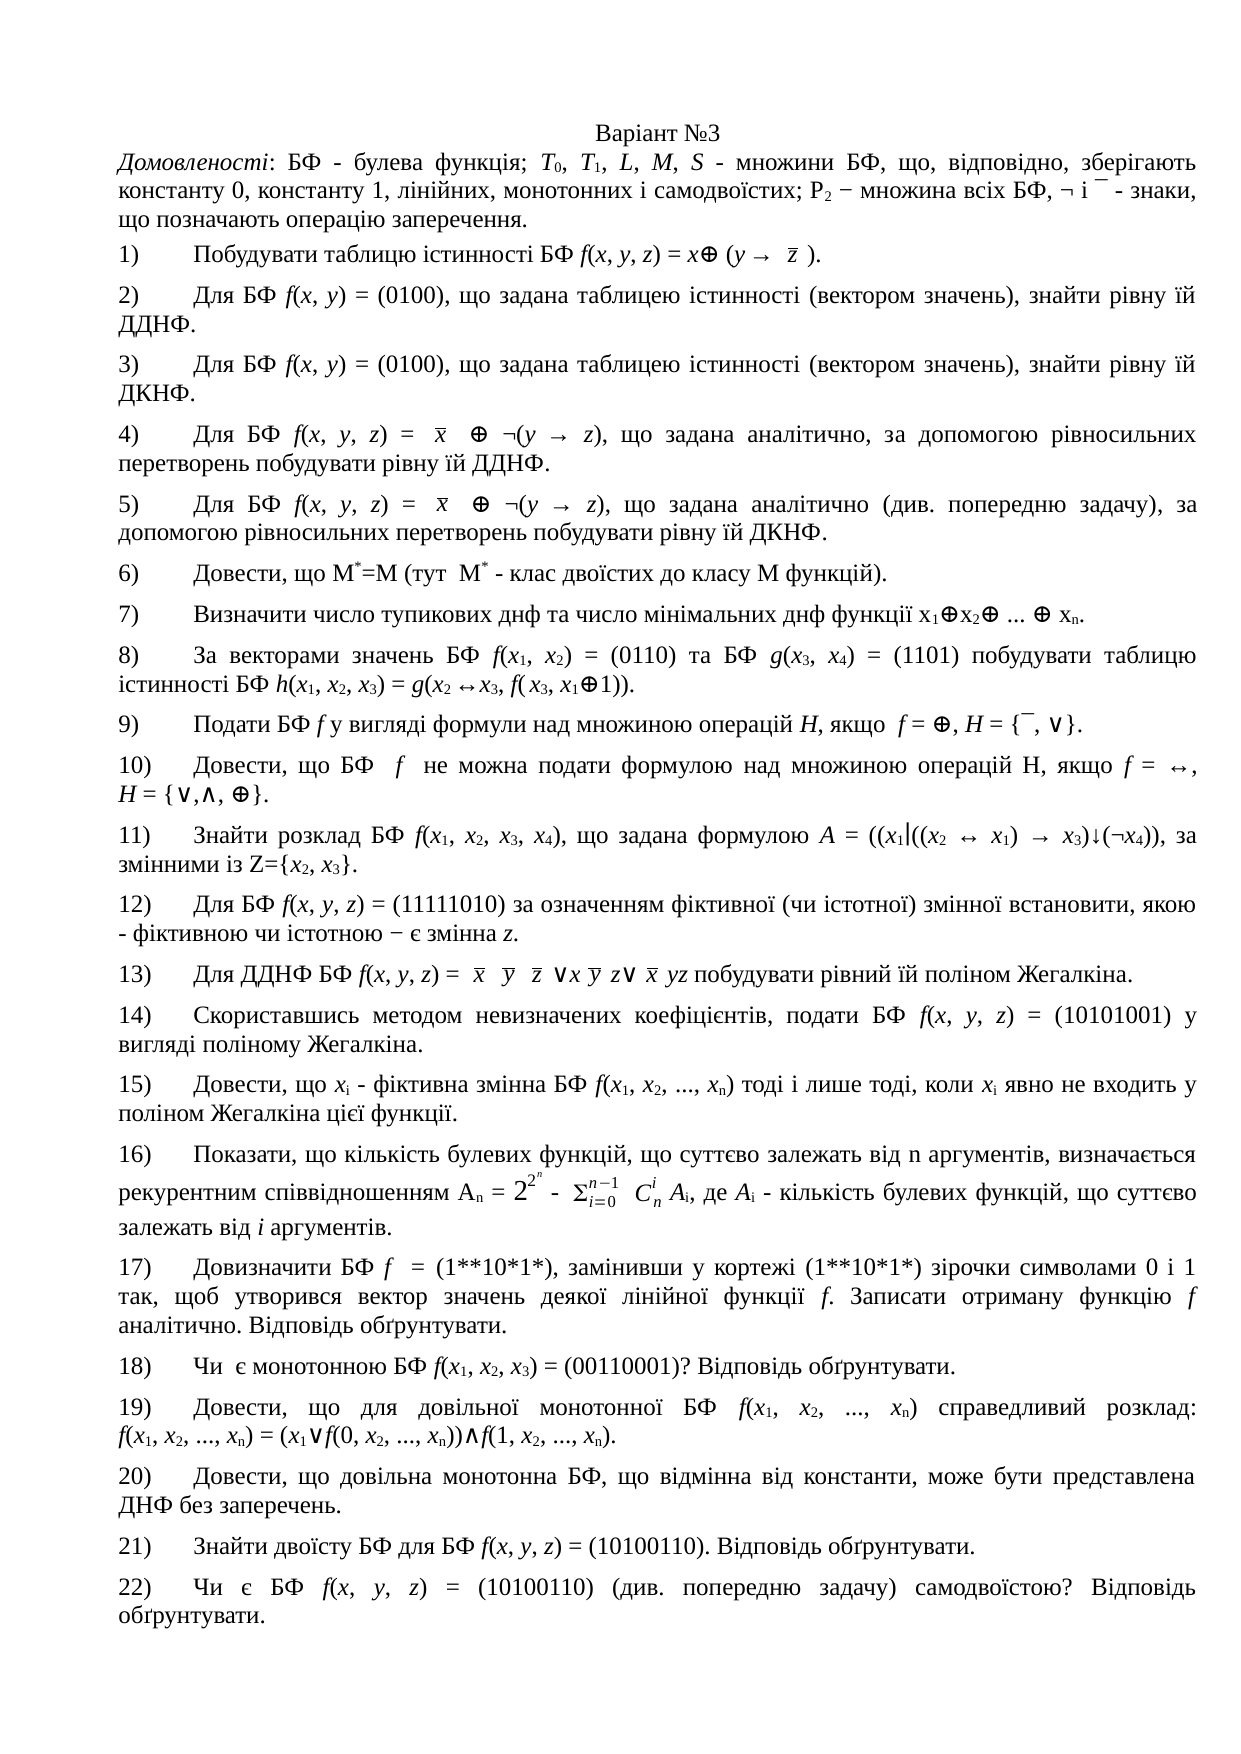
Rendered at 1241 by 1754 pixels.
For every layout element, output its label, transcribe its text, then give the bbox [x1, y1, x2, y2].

list Для БФ f(x, y) = (0100), що задана таблицею істинності (вектором значень), знайти рівну їй ДДНФ. [118, 280, 1197, 337]
list Подати БФ f у вигляді формули над множиною операцій Н, якщо f = ⊕, H = {¯, ∨}. [118, 709, 1197, 738]
list Довести, що М*=М (тут М* - клас двоїстих до класу М функцій). [118, 558, 1197, 587]
text Домовленості: БФ - булева функція; Т0, Т1, L, M, S - множини БФ, що, відповідно, зберігають константу 0, константу 1, лінійних, монотонних і самодвоїстих; Р2 − множина всіх БФ, ¬ і ¯ - знаки, що позначають операцію заперечення. [118, 147, 1197, 233]
list Для БФ f(x, y, z) = ⊕ ¬(y → z), що задана аналітично (див. попередню задачу), за допомогою рівносильних перетворень побудувати рівну їй ДКНФ. [118, 489, 1197, 546]
list Довести, що хі - фіктивна змінна БФ f(х1, х2, ..., хn) тоді і лише тоді, коли хі явно не входить у поліном Жегалкіна цієї функції. [118, 1069, 1197, 1127]
list Довести, що довільна монотонна БФ, що відмінна від константи, може бути представлена ДНФ без заперечень. [118, 1461, 1197, 1519]
list Знайти двоїсту БФ для БФ f(x, y, z) = (10100110). Відповідь обґрунтувати. [118, 1531, 1197, 1559]
list Для ДДНФ БФ f(x, y, z) = ∨xz∨уz побудувати рівний їй поліном Жегалкіна. [118, 959, 1197, 988]
list Знайти розклад БФ f(х1, х2, х3, х4), що задана формулою А = ((х1∣((х2 ↔ х1) → х3)↓(¬х4)), за змінними із Z={х2, х3}. [118, 820, 1197, 877]
list Показати, що кількість булевих функцій, що суттєво залежать від n аргументів, визначається рекурентним співвідношенням An = - Ai, де Ai - кількість булевих функцій, що суттєво залежать від i аргументів. [118, 1139, 1197, 1240]
list За векторами значень БФ f(х1, х2) = (0110) та БФ g(х3, х4) = (1101) побудувати таблицю істинності БФ h(х1, х2, х3) = g(х2 ↔х3, f( х3, х1⊕1)). [118, 640, 1197, 697]
list Побудувати таблицю істинності БФ f(x, y, z) = x⊕ (y → ). [118, 239, 1197, 268]
list Для БФ f(x, y, z) = (11111010) за означенням фіктивної (чи істотної) змінної встановити, якою - фіктивною чи істотною − є змінна z. [118, 889, 1197, 947]
list Чи є монотонною БФ f(х1, х2, х3) = (00110001)? Відповідь обґрунтувати. [118, 1351, 1197, 1379]
list Скориставшись методом невизначених коефіцієнтів, подати БФ f(x, y, z) = (10101001) у вигляді поліному Жегалкіна. [118, 1000, 1197, 1057]
text Варіант №3 [118, 118, 1197, 147]
list Довести, що для довільної монотонної БФ f(х1, х2, ..., хn) справедливий розклад: f(х1, х2, ..., хn) = (х1∨f(0, х2, ..., хn))∧f(1, х2, ..., хn). [118, 1392, 1197, 1449]
list Для БФ f(x, y, z) = ⊕ ¬(y → z), що задана аналітично, за допомогою рівносильних перетворень побудувати рівну їй ДДНФ. [118, 419, 1197, 477]
list Для БФ f(x, y) = (0100), що задана таблицею істинності (вектором значень), знайти рівну їй ДКНФ. [118, 349, 1197, 407]
list Довизначити БФ f = (1**10*1*), замінивши у кортежі (1**10*1*) зірочки символами 0 і 1 так, щоб утворився вектор значень деякої лінійної функції f. Записати отриману функцію f аналітично. Відповідь обґрунтувати. [118, 1252, 1197, 1339]
list Чи є БФ f(x, y, z) = (10100110) (див. попередню задачу) самодвоїстою? Відповідь обґрунтувати. [118, 1572, 1197, 1629]
list Визначити число тупикових днф та число мінімальних днф функції х1⊕х2⊕ ... ⊕ хn. [118, 599, 1197, 628]
list Довести, що БФ f не можна подати формулою над множиною операцій Н, якщо f = ↔, Н = {∨,∧, ⊕}. [118, 750, 1197, 808]
